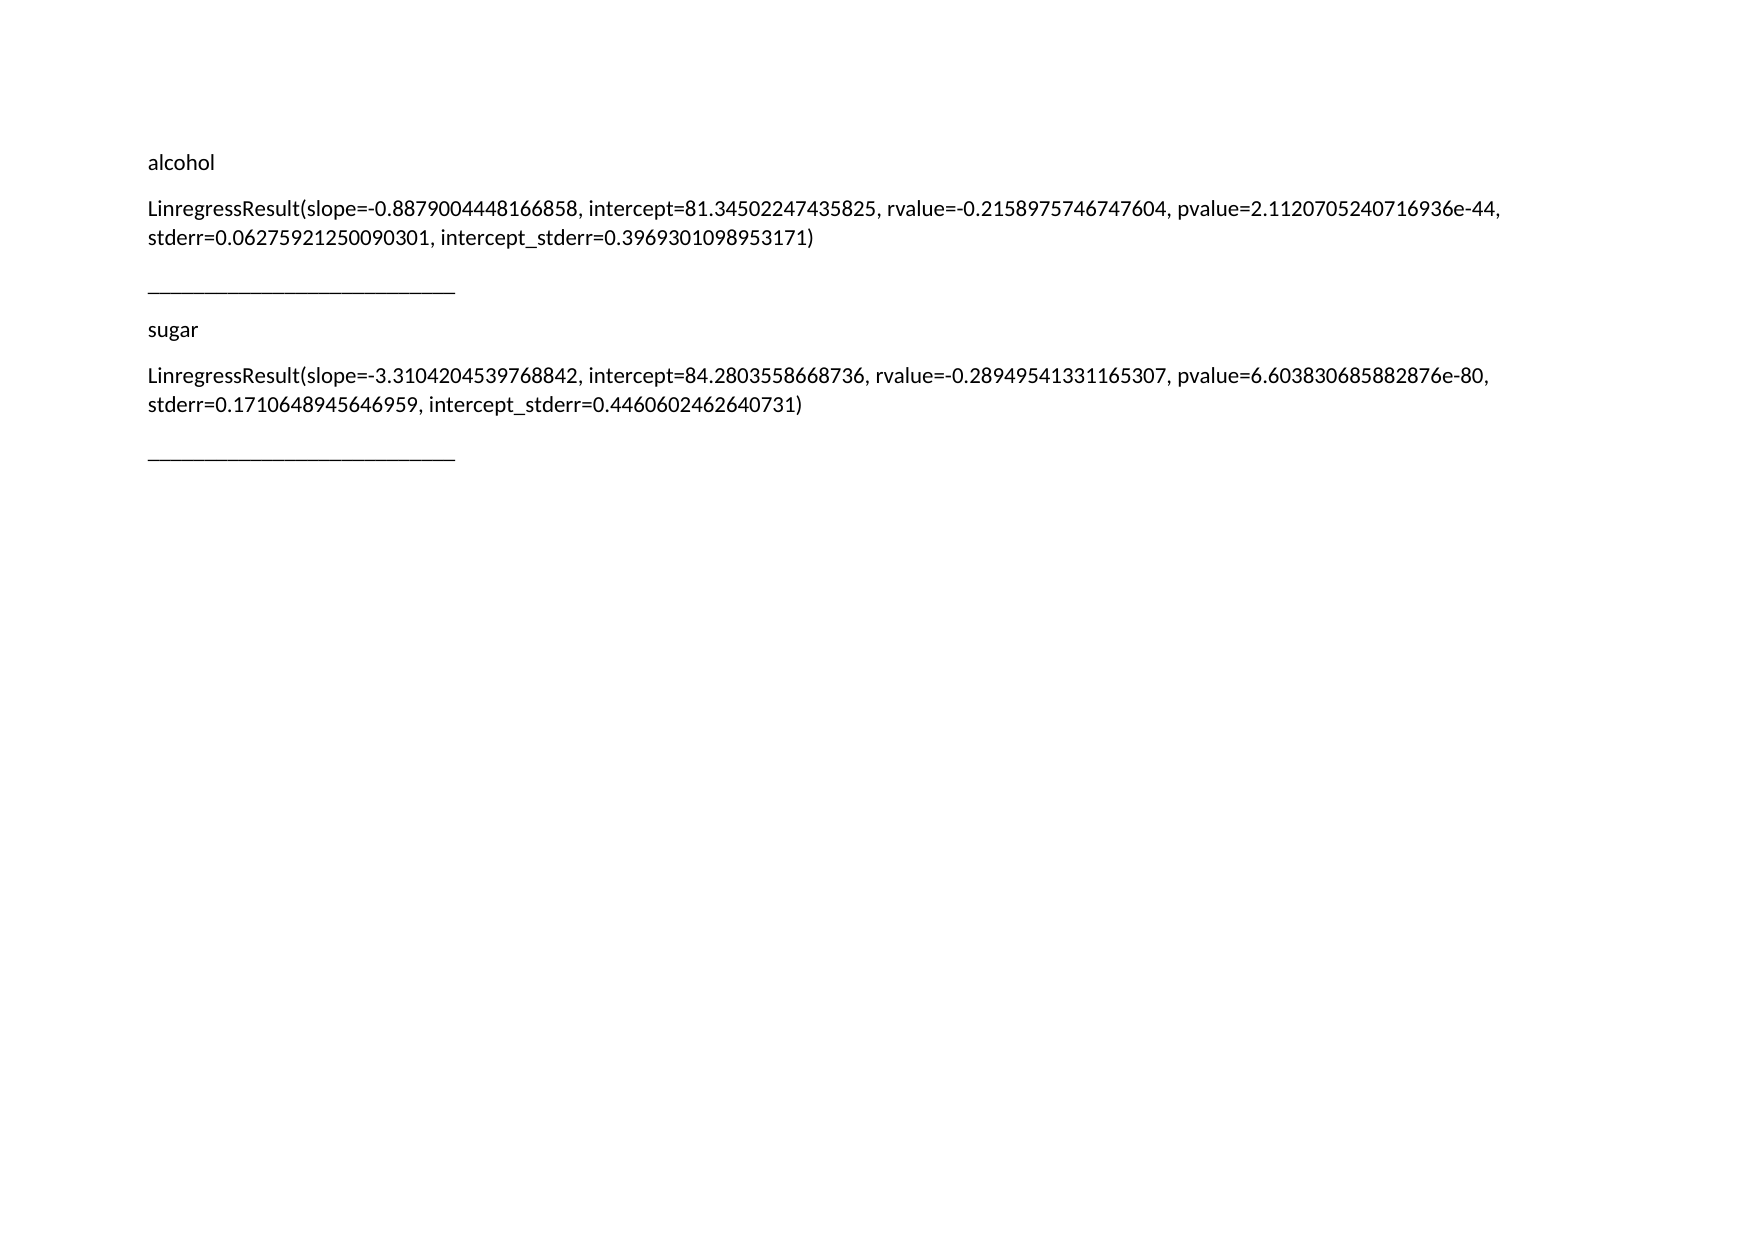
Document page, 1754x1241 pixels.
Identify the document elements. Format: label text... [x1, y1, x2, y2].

text ___________________________ [148, 437, 1606, 464]
text alcohol [148, 148, 1606, 176]
text sugar [148, 315, 1606, 343]
text LinregressResult(slope=-0.8879004448166858, intercept=81.34502247435825, rvalue=-0.2158975746747604, pvalue=2.1120705240716936e-44, stderr=0.06275921250090301, intercept_stderr=0.3969301098953171) [148, 194, 1606, 251]
text LinregressResult(slope=-3.3104204539768842, intercept=84.2803558668736, rvalue=-0.28949541331165307, pvalue=6.603830685882876e-80, stderr=0.1710648945646959, intercept_stderr=0.4460602462640731) [148, 361, 1606, 418]
text ___________________________ [148, 269, 1606, 297]
